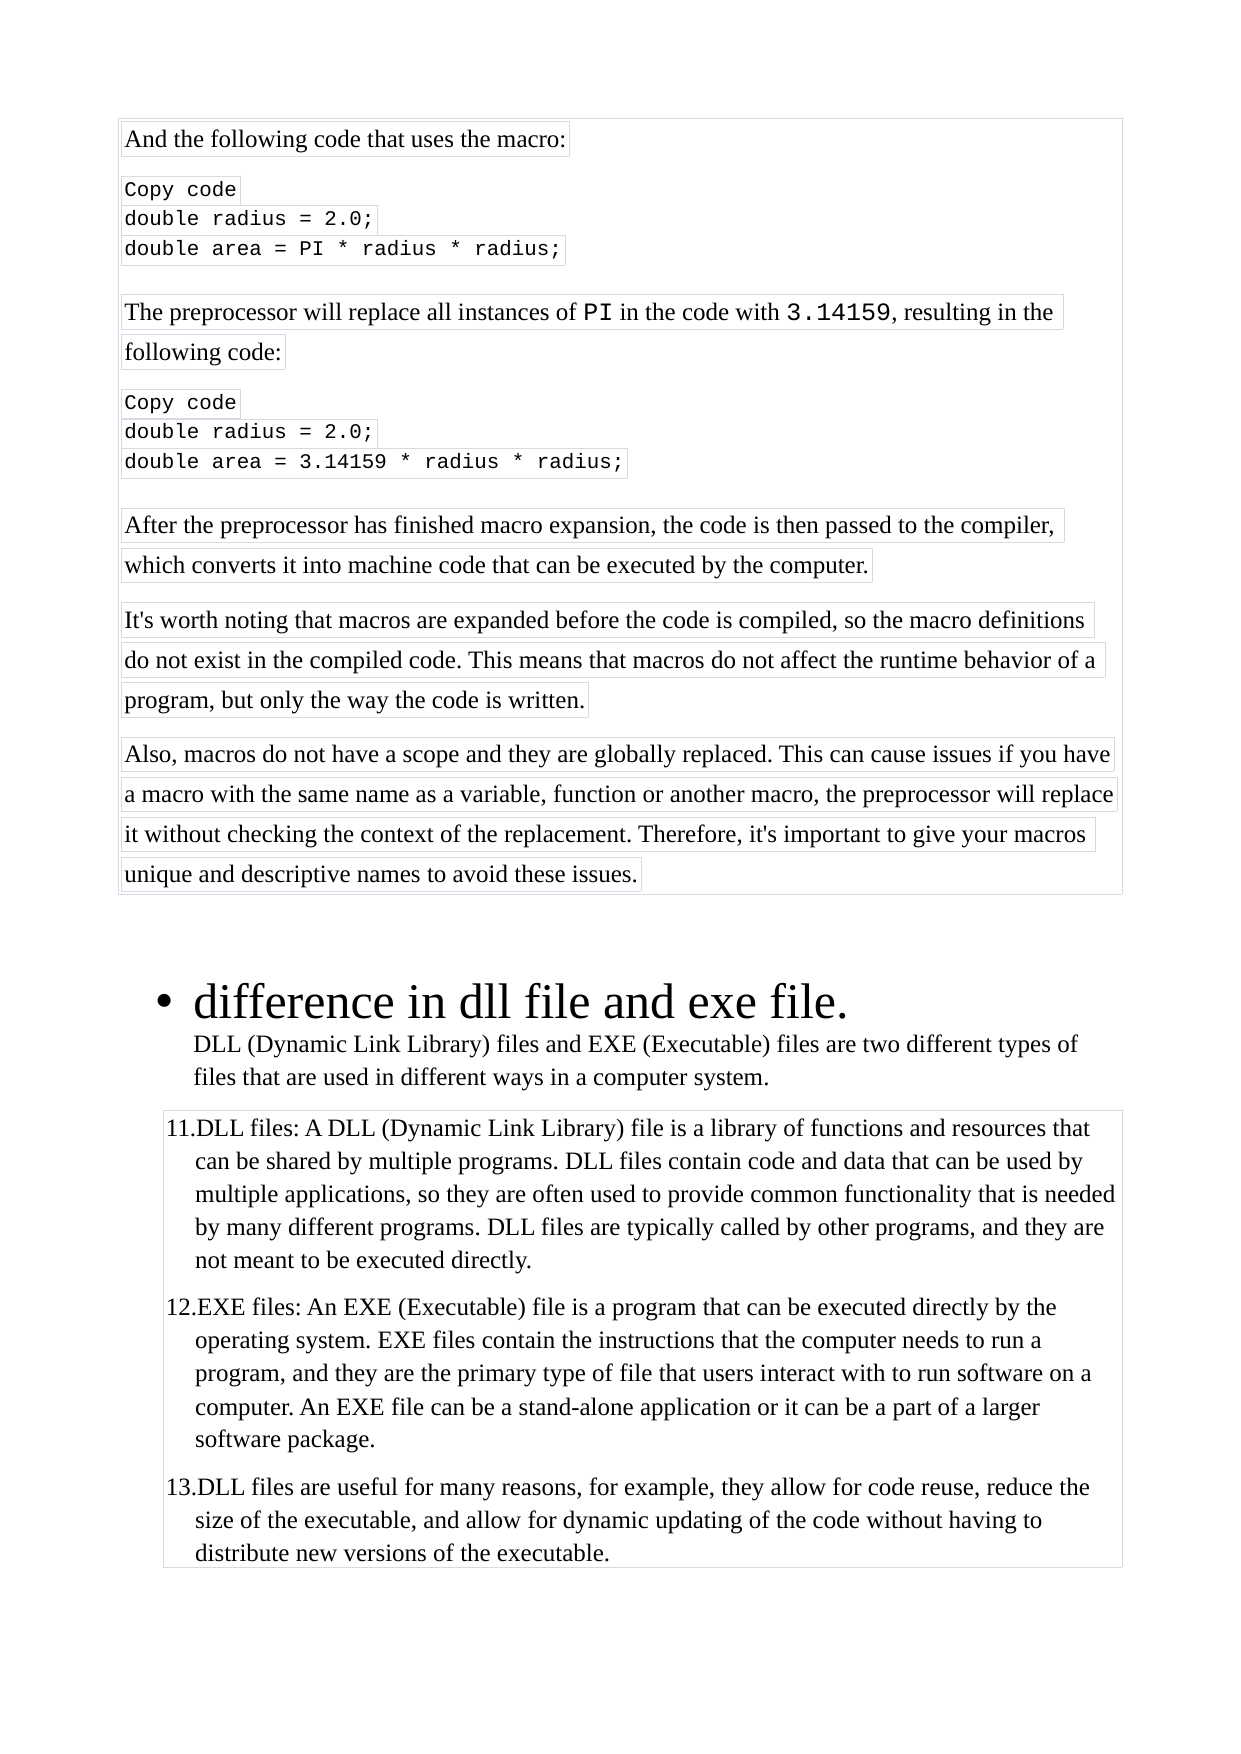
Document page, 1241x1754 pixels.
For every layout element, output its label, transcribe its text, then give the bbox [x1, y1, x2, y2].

text Copy code [119, 386, 1122, 416]
text double area = 3.14159 * radius * radius; [122, 449, 627, 478]
text double area = PI * radius * radius; [378, 232, 1122, 265]
text The preprocessor will replace all instances of PI in the code with 3.14159, resulting in the following code: [119, 291, 1122, 369]
list DLL (Dynamic Link Library) files and EXE (Executable) files are two different types of files that are used in different ways in a computer system. [156, 1029, 1122, 1091]
list DLL files: A DLL (Dynamic Link Library) file is a library of functions and resources that can be shared by multiple programs. DLL files contain code and data that can be used by multiple applications, so they are often used to provide common functionality that is needed by many different programs. DLL files are typically called by other programs, and they are not meant to be executed directly. [164, 1111, 1122, 1274]
list difference in dll file and exe file. [156, 972, 1122, 1029]
text And the following code that uses the macro: [119, 119, 1122, 156]
text double area = 3.14159 * radius * radius; [378, 445, 1122, 478]
text double radius = 2.0; [122, 420, 377, 445]
text double radius = 2.0; [241, 416, 1122, 445]
text Copy code [119, 173, 1122, 202]
list EXE files: An EXE (Executable) file is a program that can be executed directly by the operating system. EXE files contain the instructions that the computer needs to run a program, and they are the primary type of file that users interact with to run software on a computer. An EXE file can be a stand-alone application or it can be a part of a larger software package. [164, 1289, 1122, 1453]
text After the preprocessor has finished macro expansion, the code is then passed to the compiler, which converts it into machine code that can be executed by the computer. [119, 504, 1122, 582]
text Also, macros do not have a scope and they are globally replaced. This can cause issues if you have a macro with the same name as a variable, function or another macro, the preprocessor will replace it without checking the context of the replacement. Therefore, it's important to give your macros unique and descriptive names to avoid these issues. [119, 733, 1122, 894]
text double area = PI * radius * radius; [122, 236, 565, 265]
text double radius = 2.0; [122, 206, 377, 232]
list DLL files are useful for many reasons, for example, they allow for code reuse, reduce the size of the executable, and allow for dynamic updating of the code without having to distribute new versions of the executable. [164, 1469, 1122, 1567]
text It's worth noting that macros are expanded before the code is compiled, so the macro definitions do not exist in the compiled code. This means that macros do not affect the runtime behavior of a program, but only the way the code is written. [119, 599, 1122, 717]
text double radius = 2.0; [241, 202, 1122, 232]
